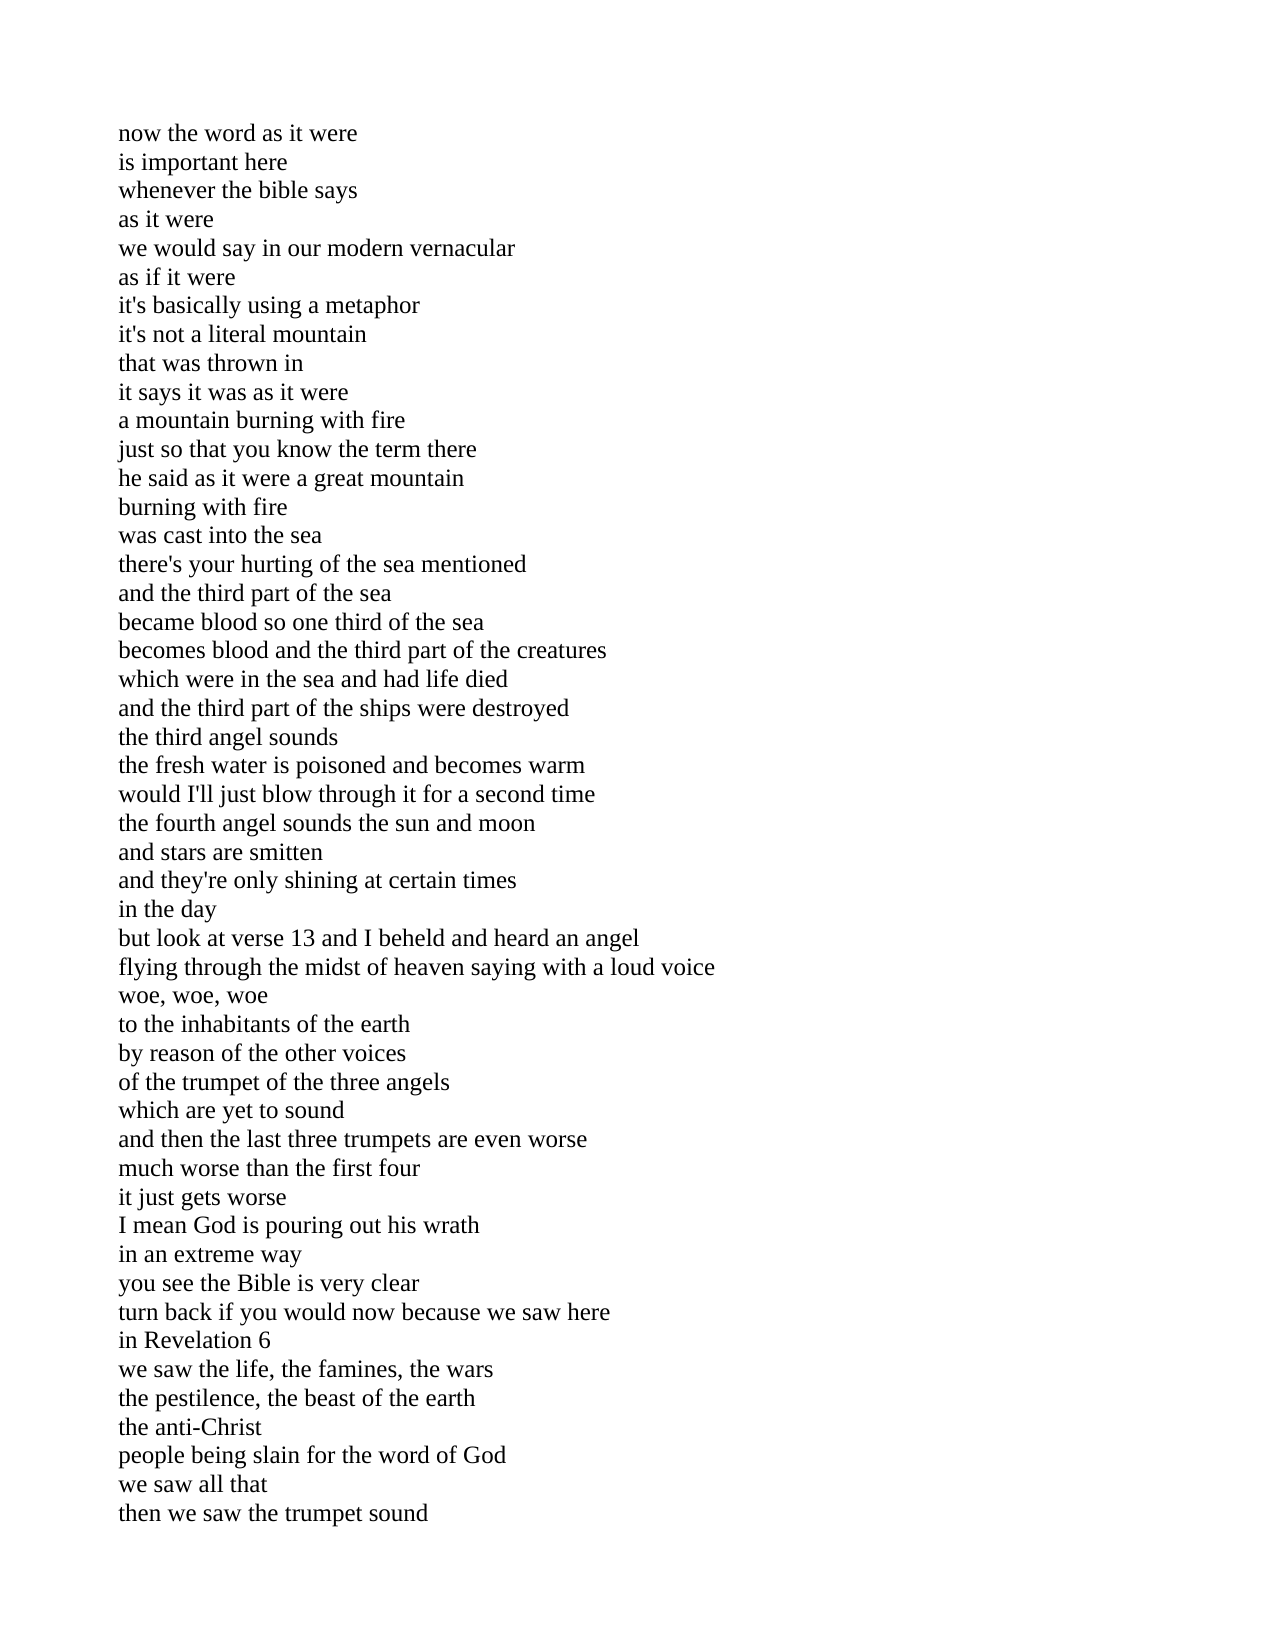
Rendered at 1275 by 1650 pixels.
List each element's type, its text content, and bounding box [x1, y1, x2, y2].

text became blood so one third of the sea [118, 607, 1157, 636]
text flying through the midst of heaven saying with a loud voice [118, 952, 1157, 981]
text which were in the sea and had life died [118, 664, 1157, 693]
text it just gets worse [118, 1182, 1157, 1211]
text we would say in our modern vernacular [118, 233, 1157, 262]
text to the inhabitants of the earth [118, 1009, 1157, 1038]
text that was thrown in [118, 348, 1157, 377]
text which are yet to sound [118, 1096, 1157, 1124]
text people being slain for the word of God [118, 1441, 1157, 1469]
text in Revelation 6 [118, 1326, 1157, 1354]
text woe, woe, woe [118, 981, 1157, 1009]
text we saw the life, the famines, the wars [118, 1354, 1157, 1383]
text he said as it were a great mountain [118, 463, 1157, 492]
text now the word as it were [118, 118, 1157, 147]
text as it were [118, 204, 1157, 233]
text but look at verse 13 and I beheld and heard an angel [118, 923, 1157, 952]
text and they're only shining at certain times [118, 866, 1157, 894]
text we saw all that [118, 1469, 1157, 1498]
text it's basically using a metaphor [118, 291, 1157, 319]
text a mountain burning with fire [118, 406, 1157, 434]
text and the third part of the sea [118, 578, 1157, 607]
text in an extreme way [118, 1239, 1157, 1268]
text and stars are smitten [118, 837, 1157, 866]
text just so that you know the term there [118, 434, 1157, 463]
text the pestilence, the beast of the earth [118, 1383, 1157, 1412]
text becomes blood and the third part of the creatures [118, 636, 1157, 664]
text much worse than the first four [118, 1153, 1157, 1182]
text the third angel sounds [118, 722, 1157, 751]
text is important here [118, 147, 1157, 176]
text and then the last three trumpets are even worse [118, 1124, 1157, 1153]
text it says it was as it were [118, 377, 1157, 406]
text I mean God is pouring out his wrath [118, 1211, 1157, 1239]
text the fourth angel sounds the sun and moon [118, 808, 1157, 837]
text it's not a literal mountain [118, 319, 1157, 348]
text by reason of the other voices [118, 1038, 1157, 1067]
text of the trumpet of the three angels [118, 1067, 1157, 1096]
text there's your hurting of the sea mentioned [118, 549, 1157, 578]
text burning with fire [118, 492, 1157, 521]
text you see the Bible is very clear [118, 1268, 1157, 1297]
text the fresh water is poisoned and becomes warm [118, 751, 1157, 779]
text the anti-Christ [118, 1412, 1157, 1441]
text and the third part of the ships were destroyed [118, 693, 1157, 722]
text was cast into the sea [118, 521, 1157, 549]
text whenever the bible says [118, 176, 1157, 204]
text turn back if you would now because we saw here [118, 1297, 1157, 1326]
text would I'll just blow through it for a second time [118, 779, 1157, 808]
text as if it were [118, 262, 1157, 291]
text in the day [118, 894, 1157, 923]
text then we saw the trumpet sound [118, 1498, 1157, 1527]
